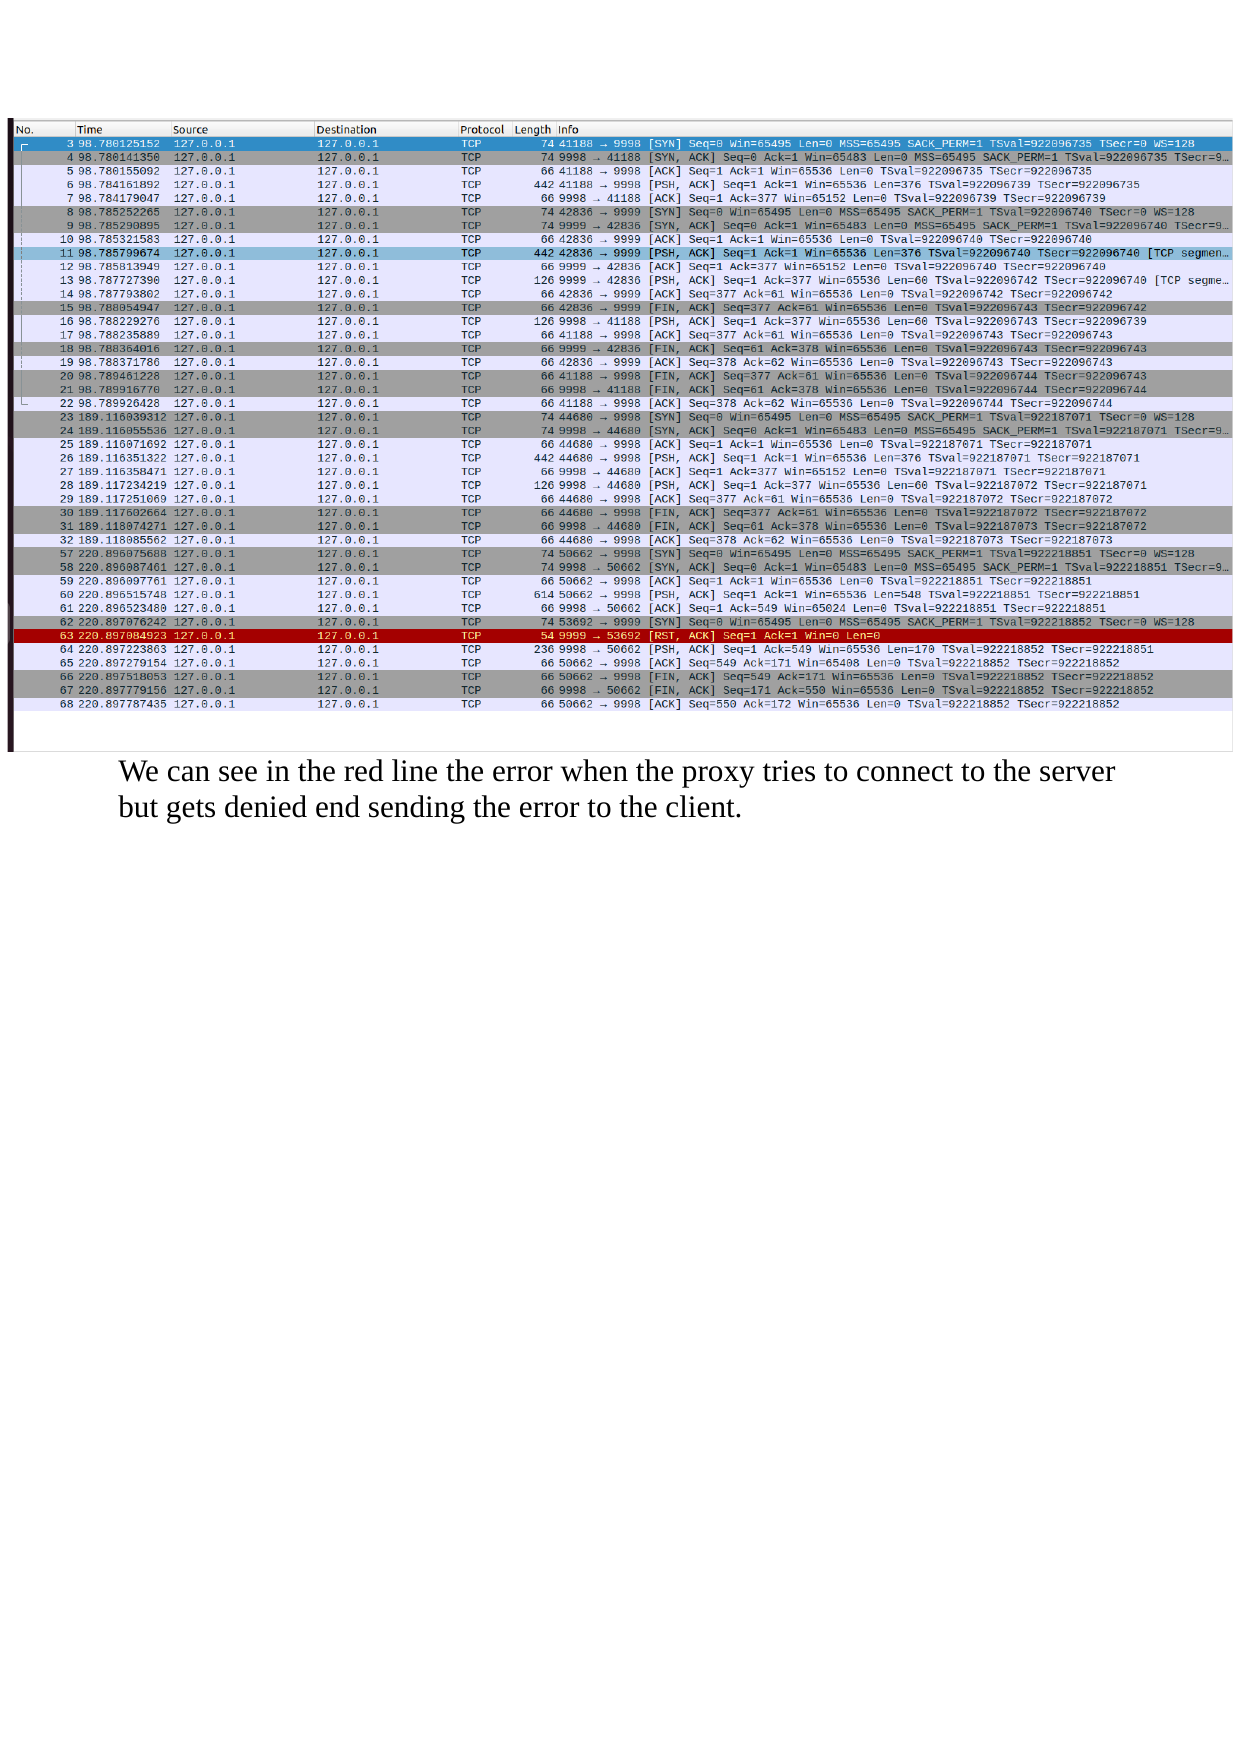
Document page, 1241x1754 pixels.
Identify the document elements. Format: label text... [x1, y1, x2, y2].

text We can see in the red line the error when the proxy tries to connect to the server but gets denied end sending the error to the client. [118, 752, 1122, 824]
